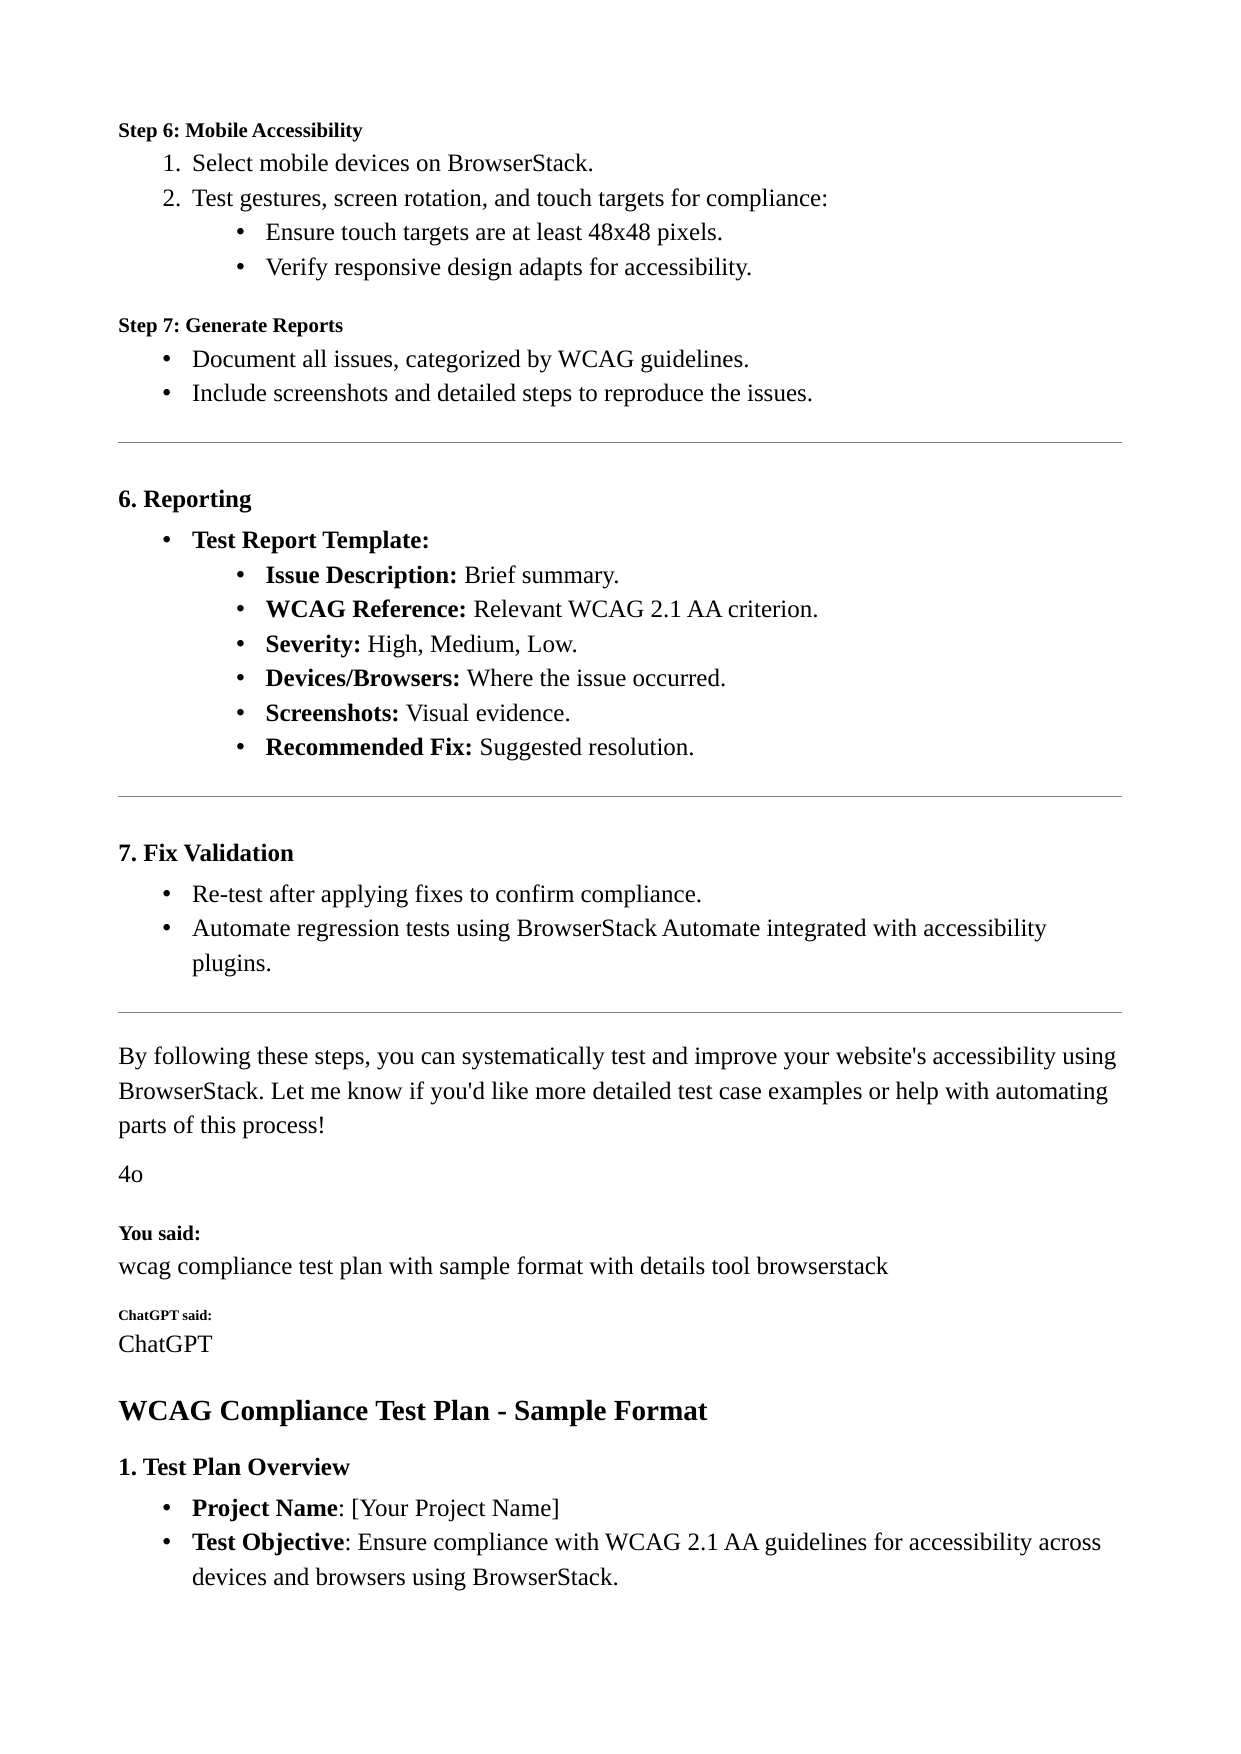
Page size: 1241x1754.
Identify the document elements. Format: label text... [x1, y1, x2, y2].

subtitle ChatGPT said: [118, 1306, 1122, 1323]
text 4o [118, 1159, 1122, 1188]
list WCAG Reference: Relevant WCAG 2.1 AA criterion. [236, 594, 1122, 623]
subtitle Step 6: Mobile Accessibility [118, 118, 1122, 142]
subtitle 6. Reporting [118, 484, 1122, 513]
list Re-test after applying fixes to confirm compliance. [162, 879, 1122, 908]
list Issue Description: Brief summary. [236, 560, 1122, 588]
subtitle WCAG Compliance Test Plan - Sample Format [118, 1393, 1122, 1427]
list Include screenshots and detailed steps to reproduce the issues. [162, 378, 1122, 407]
subtitle 1. Test Plan Overview [118, 1452, 1122, 1480]
list Document all issues, categorized by WCAG guidelines. [162, 344, 1122, 372]
list Select mobile devices on BrowserStack. [162, 148, 1122, 177]
list Devices/Browsers: Where the issue occurred. [236, 663, 1122, 692]
list Test Report Template: [162, 525, 1122, 554]
list Verify responsive design adapts for accessibility. [236, 252, 1122, 281]
list Test Objective: Ensure compliance with WCAG 2.1 AA guidelines for accessibility across devices and browsers using BrowserStack. [162, 1527, 1122, 1591]
subtitle 7. Fix Validation [118, 838, 1122, 867]
list Automate regression tests using BrowserStack Automate integrated with accessibility plugins. [162, 913, 1122, 977]
list Screenshots: Visual evidence. [236, 698, 1122, 726]
list Severity: High, Medium, Low. [236, 629, 1122, 657]
text wcag compliance test plan with sample format with details tool browserstack [118, 1251, 1122, 1280]
list Recommended Fix: Suggested resolution. [236, 732, 1122, 761]
list Ensure touch targets are at least 48x48 pixels. [236, 217, 1122, 246]
text ChatGPT [118, 1329, 1122, 1358]
subtitle You said: [118, 1221, 1122, 1245]
list Project Name: [Your Project Name] [162, 1493, 1122, 1522]
subtitle Step 7: Generate Reports [118, 313, 1122, 337]
text By following these steps, you can systematically test and improve your website's accessibility using BrowserStack. Let me know if you'd like more detailed test case examples or help with automating parts of this process! [118, 1041, 1122, 1139]
list Test gestures, screen rotation, and touch targets for compliance: [162, 183, 1122, 212]
